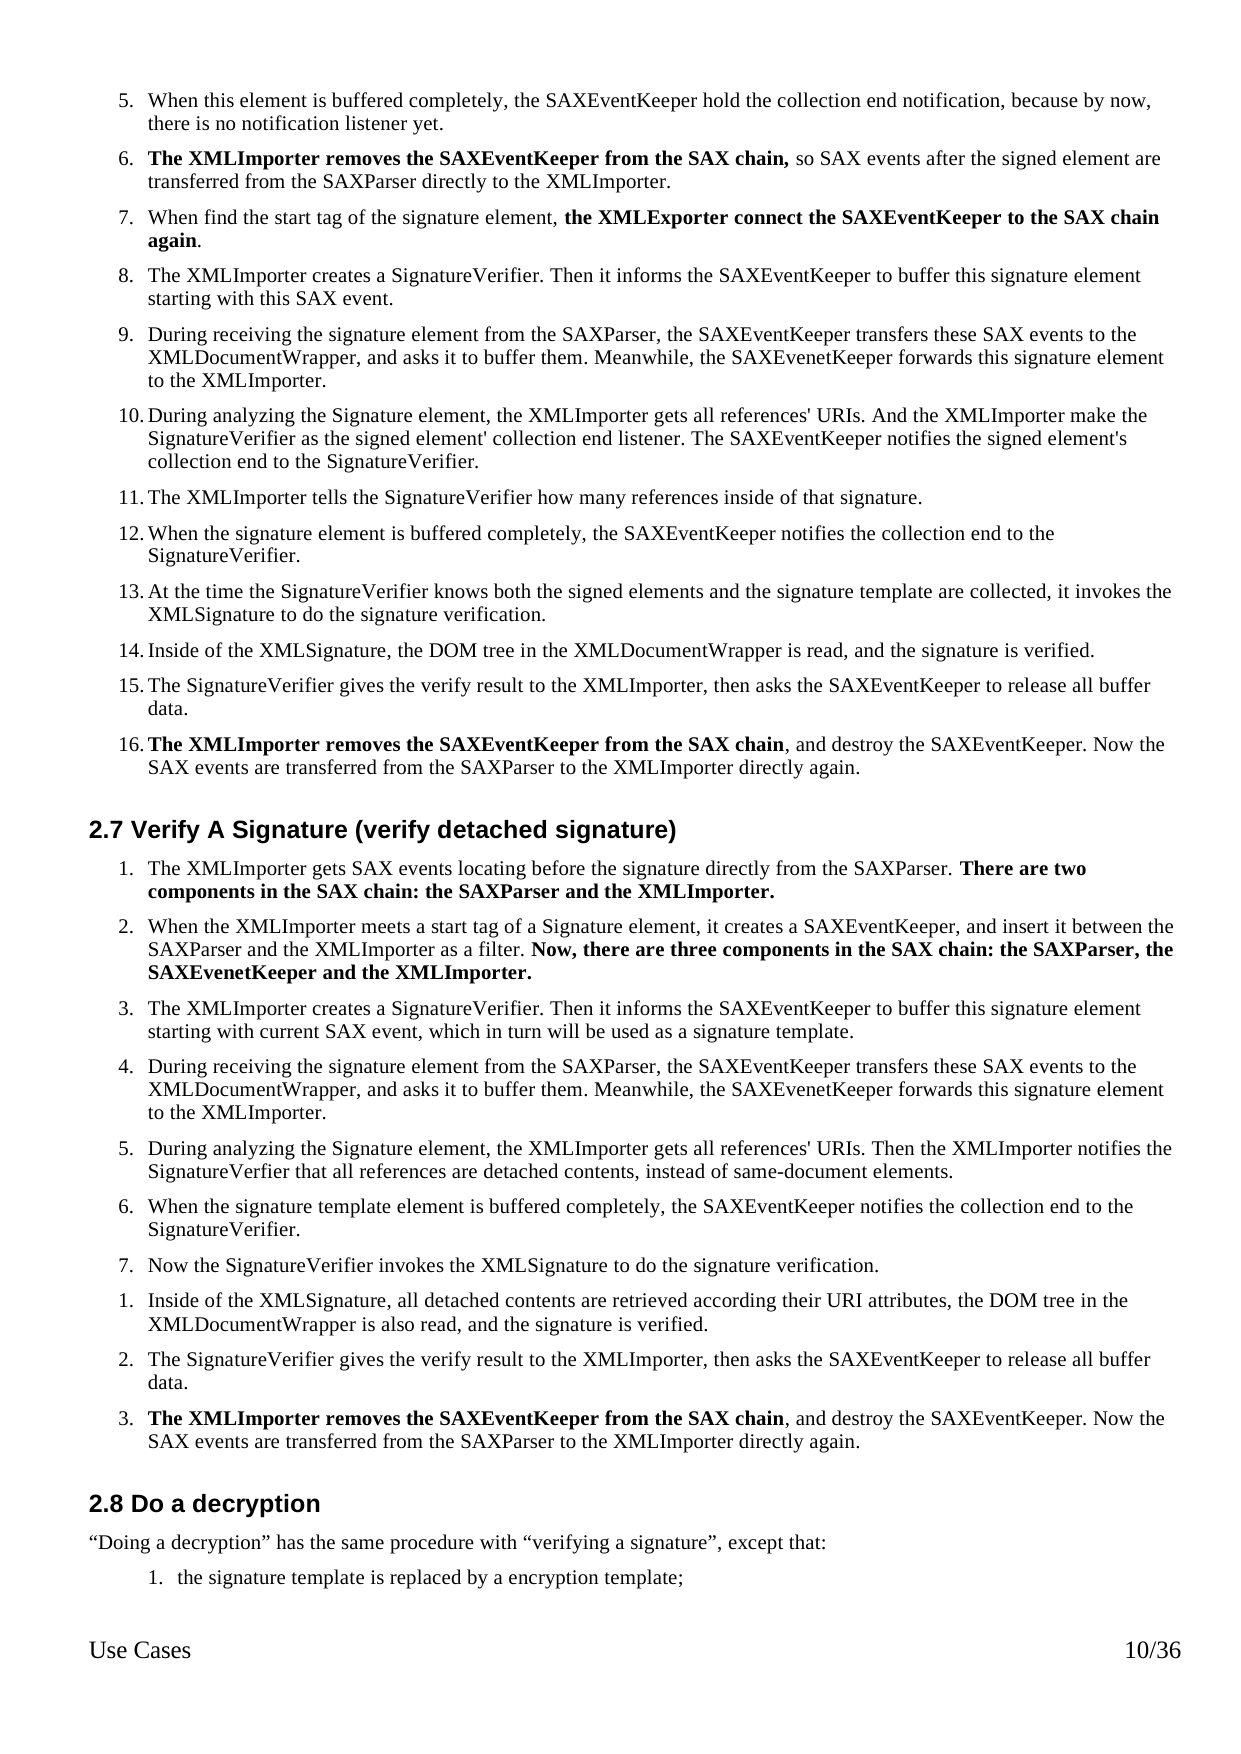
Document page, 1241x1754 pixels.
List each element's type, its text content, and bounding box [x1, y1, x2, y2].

text “Doing a decryption” has the same procedure with “verifying a signature”, except that: [88, 1531, 1181, 1553]
list During receiving the signature element from the SAXParser, the SAXEventKeeper transfers these SAX events to the XMLDocumentWrapper, and asks it to buffer them. Meanwhile, the SAXEvenetKeeper forwards this signature element to the XMLImporter. [118, 1055, 1181, 1124]
list During analyzing the Signature element, the XMLImporter gets all references' URIs. Then the XMLImporter notifies the SignatureVerfier that all references are detached contents, instead of same-document elements. [118, 1137, 1181, 1183]
list The XMLImporter removes the SAXEventKeeper from the SAX chain, so SAX events after the signed element are transferred from the SAXParser directly to the XMLImporter. [118, 147, 1181, 193]
list During receiving the signature element from the SAXParser, the SAXEventKeeper transfers these SAX events to the XMLDocumentWrapper, and asks it to buffer them. Meanwhile, the SAXEvenetKeeper forwards this signature element to the XMLImporter. [118, 323, 1181, 392]
list The SignatureVerifier gives the verify result to the XMLImporter, then asks the SAXEventKeeper to release all buffer data. [118, 1348, 1181, 1394]
list During analyzing the Signature element, the XMLImporter gets all references' URIs. And the XMLImporter make the SignatureVerifier as the signed element' collection end listener. The SAXEventKeeper notifies the signed element's collection end to the SignatureVerifier. [118, 404, 1181, 473]
list When this element is buffered completely, the SAXEventKeeper hold the collection end notification, because by now, there is no notification listener yet. [118, 88, 1181, 134]
list When the signature element is buffered completely, the SAXEventKeeper notifies the collection end to the SignatureVerifier. [118, 521, 1181, 567]
list The XMLImporter creates a SignatureVerifier. Then it informs the SAXEventKeeper to buffer this signature element starting with current SAX event, which in turn will be used as a signature template. [118, 997, 1181, 1043]
list When the XMLImporter meets a start tag of a Signature element, it creates a SAXEventKeeper, and insert it between the SAXParser and the XMLImporter as a filter. Now, there are three components in the SAX chain: the SAXParser, the SAXEvenetKeeper and the XMLImporter. [118, 915, 1181, 984]
subtitle Do a decryption [88, 1490, 1181, 1518]
list The SignatureVerifier gives the verify result to the XMLImporter, then asks the SAXEventKeeper to release all buffer data. [118, 674, 1181, 720]
list At the time the SignatureVerifier knows both the signed elements and the signature template are collected, it invokes the XMLSignature to do the signature verification. [118, 580, 1181, 626]
list Inside of the XMLSignature, all detached contents are retrieved according their URI attributes, the DOM tree in the XMLDocumentWrapper is also read, and the signature is verified. [118, 1289, 1181, 1335]
list The XMLImporter tells the SignatureVerifier how many references inside of that signature. [118, 486, 1181, 509]
list The XMLImporter removes the SAXEventKeeper from the SAX chain, and destroy the SAXEventKeeper. Now the SAX events are transferred from the SAXParser to the XMLImporter directly again. [118, 1406, 1181, 1452]
list The XMLImporter gets SAX events locating before the signature directly from the SAXParser. There are two components in the SAX chain: the SAXParser and the XMLImporter. [118, 857, 1181, 903]
list the signature template is replaced by a encryption template; [148, 1566, 1181, 1589]
list Inside of the XMLSignature, the DOM tree in the XMLDocumentWrapper is read, and the signature is verified. [118, 638, 1181, 661]
list When the signature template element is buffered completely, the SAXEventKeeper notifies the collection end to the SignatureVerifier. [118, 1195, 1181, 1241]
list Now the SignatureVerifier invokes the XMLSignature to do the signature verification. [118, 1254, 1181, 1277]
list When find the start tag of the signature element, the XMLExporter connect the SAXEventKeeper to the SAX chain again. [118, 206, 1181, 252]
subtitle Verify A Signature (verify detached signature) [88, 816, 1181, 844]
list The XMLImporter removes the SAXEventKeeper from the SAX chain, and destroy the SAXEventKeeper. Now the SAX events are transferred from the SAXParser to the XMLImporter directly again. [118, 732, 1181, 778]
list The XMLImporter creates a SignatureVerifier. Then it informs the SAXEventKeeper to buffer this signature element starting with this SAX event. [118, 264, 1181, 310]
